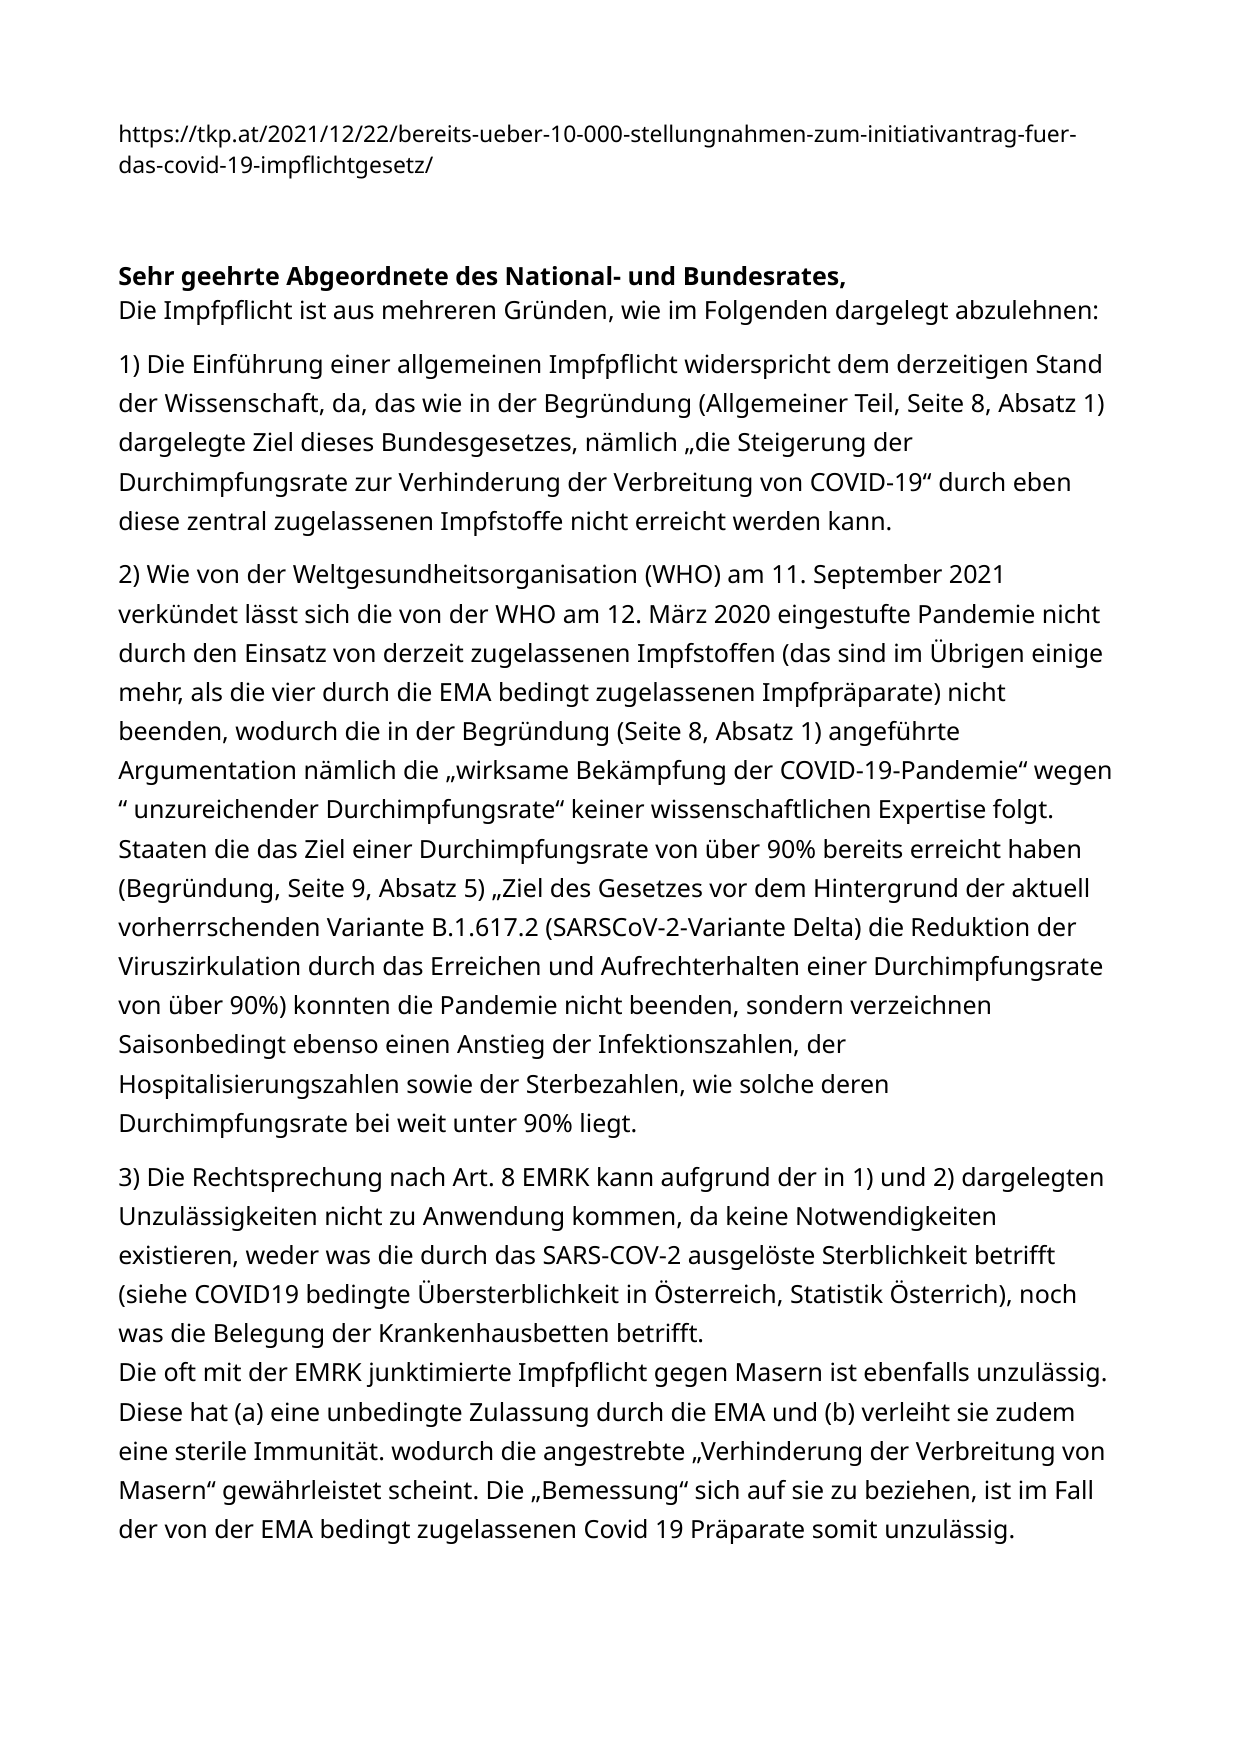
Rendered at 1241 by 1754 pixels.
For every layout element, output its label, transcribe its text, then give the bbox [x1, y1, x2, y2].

text Die Impfpflicht ist aus mehreren Gründen, wie im Folgenden dargelegt abzulehnen: [118, 293, 1122, 327]
subtitle https://tkp.at/2021/12/22/bereits-ueber-10-000-stellungnahmen-zum-initiativantrag-fuer-das-covid-19-impflichtgesetz/ [118, 118, 1122, 181]
text 2) Wie von der Weltgesundheitsorganisation (WHO) am 11. September 2021 verkündet lässt sich die von der WHO am 12. März 2020 eingestufte Pandemie nicht durch den Einsatz von derzeit zugelassenen Impfstoffen (das sind im Übrigen einige mehr, als die vier durch die EMA bedingt zugelassenen Impfpräparate) nicht beenden, wodurch die in der Begründung (Seite 8, Absatz 1) angeführte Argumentation nämlich die „wirksame Bekämpfung der COVID-19-Pandemie“ wegen “ unzureichender Durchimpfungsrate“ keiner wissenschaftlichen Expertise folgt. Staaten die das Ziel einer Durchimpfungsrate von über 90% bereits erreicht haben (Begründung, Seite 9, Absatz 5) „Ziel des Gesetzes vor dem Hintergrund der aktuell vorherrschenden Variante B.1.617.2 (SARSCoV-2-Variante Delta) die Reduktion der Viruszirkulation durch das Erreichen und Aufrechterhalten einer Durchimpfungsrate von über 90%) konnten die Pandemie nicht beenden, sondern verzeichnen Saisonbedingt ebenso einen Anstieg der Infektionszahlen, der Hospitalisierungszahlen sowie der Sterbezahlen, wie solche deren Durchimpfungsrate bei weit unter 90% liegt. [118, 557, 1122, 1139]
text 1) Die Einführung einer allgemeinen Impfpflicht widerspricht dem derzeitigen Stand der Wissenschaft, da, das wie in der Begründung (Allgemeiner Teil, Seite 8, Absatz 1) dargelegte Ziel dieses Bundesgesetzes, nämlich „die Steigerung der Durchimpfungsrate zur Verhinderung der Verbreitung von COVID-19“ durch eben diese zentral zugelassenen Impfstoffe nicht erreicht werden kann. [118, 347, 1122, 537]
text 3) Die Rechtsprechung nach Art. 8 EMRK kann aufgrund der in 1) und 2) dargelegten Unzulässigkeiten nicht zu Anwendung kommen, da keine Notwendigkeiten existieren, weder was die durch das SARS-COV-2 ausgelöste Sterblichkeit betrifft (siehe COVID19 bedingte Übersterblichkeit in Österreich, Statistik Österrich), noch was die Belegung der Krankenhausbetten betrifft. Die oft mit der EMRK junktimierte Impfpflicht gegen Masern ist ebenfalls unzulässig. Diese hat (a) eine unbedingte Zulassung durch die EMA und (b) verleiht sie zudem eine sterile Immunität. wodurch die angestrebte „Verhinderung der Verbreitung von Masern“ gewährleistet scheint. Die „Bemessung“ sich auf sie zu beziehen, ist im Fall der von der EMA bedingt zugelassenen Covid 19 Präparate somit unzulässig. [118, 1159, 1122, 1546]
subtitle Sehr geehrte Abgeordnete des National- und Bundesrates, [118, 259, 1122, 293]
